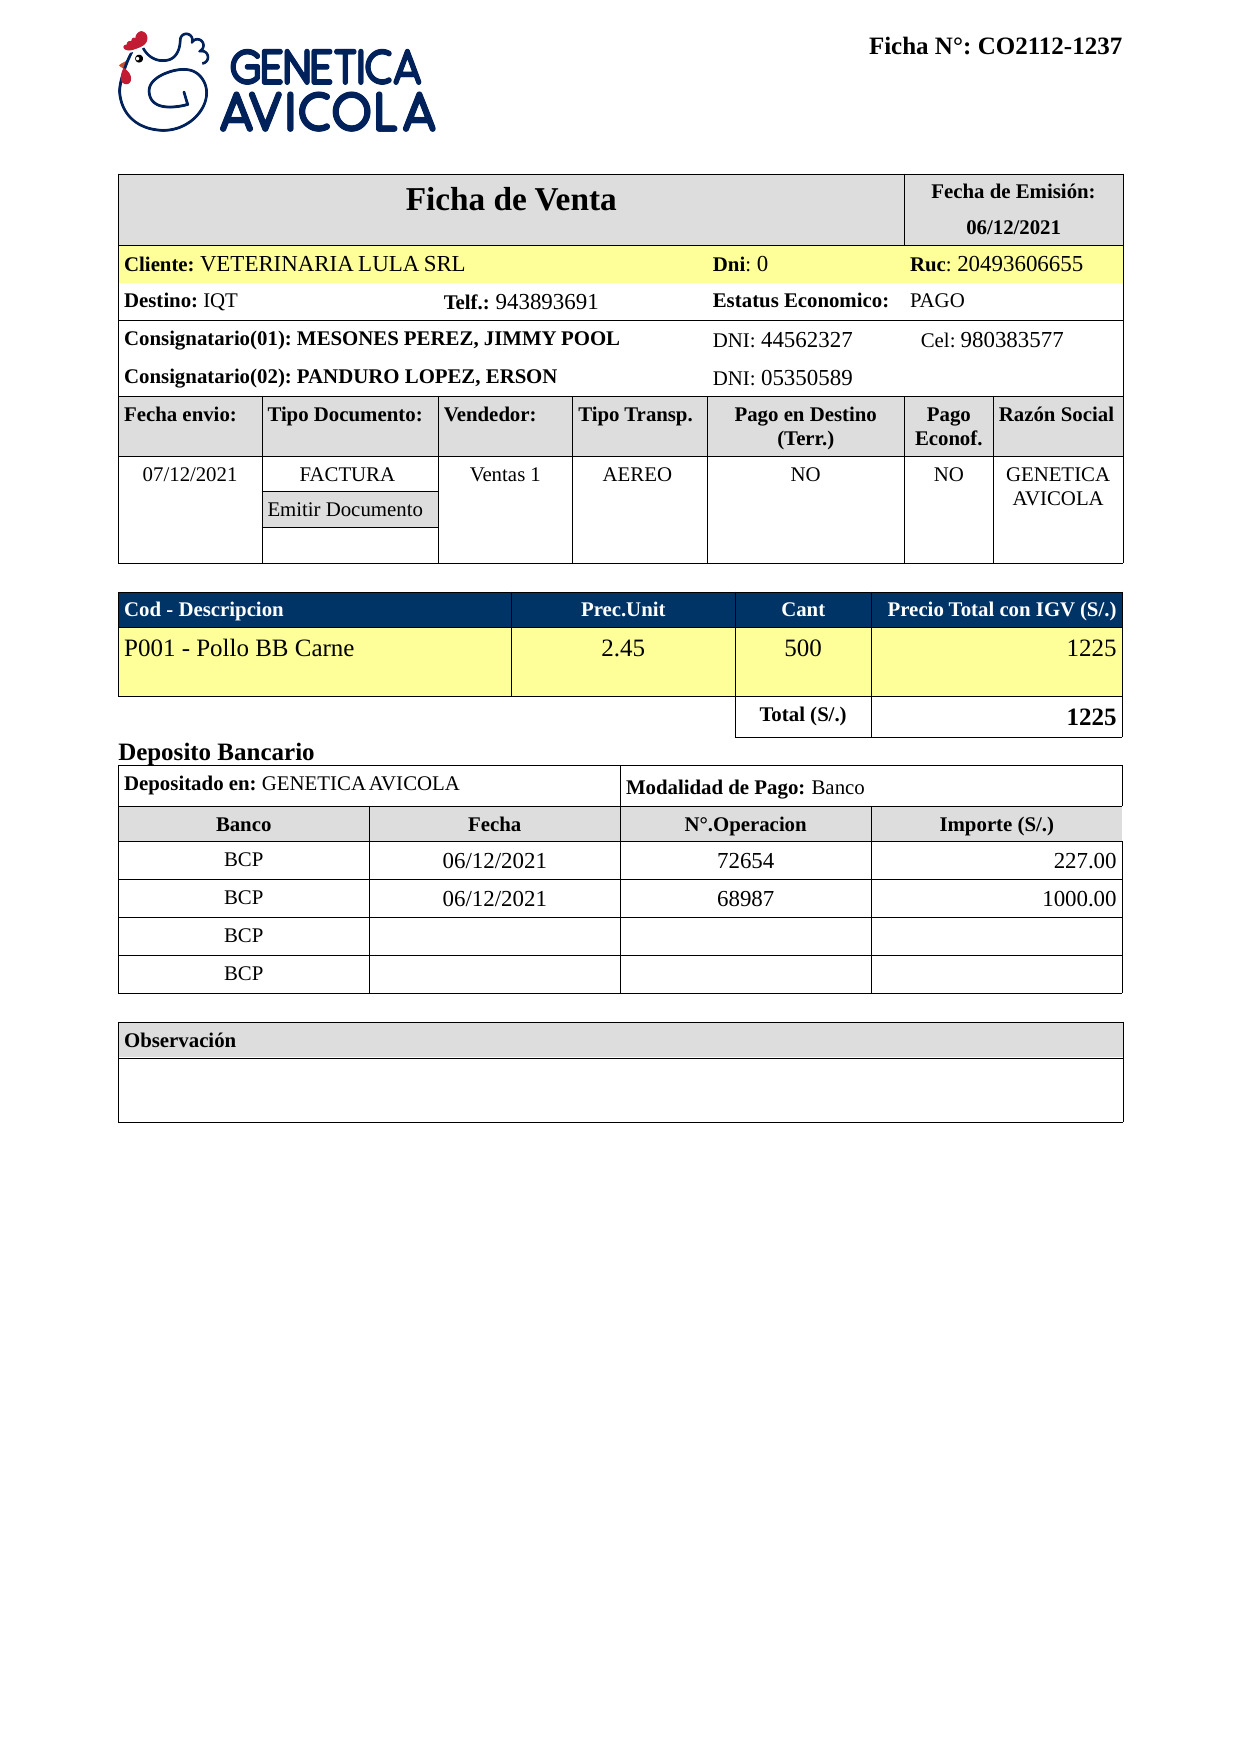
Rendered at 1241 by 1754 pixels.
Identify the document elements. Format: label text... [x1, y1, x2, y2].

table_cell [872, 956, 1122, 993]
table_cell Importe (S/.) [872, 807, 1122, 841]
table_cell AEREO [573, 457, 707, 563]
table_cell Estatus Economico: [707, 283, 904, 320]
table_cell BCP [119, 918, 369, 955]
table_cell BCP [119, 956, 369, 993]
table_cell Total (S/.) [736, 697, 871, 737]
table_cell Pago en Destino (Terr.) [708, 397, 904, 456]
table_header Modalidad de Pago: Banco [621, 766, 1122, 806]
table_cell [621, 956, 871, 993]
table_cell Cliente: VETERINARIA LULA SRL [119, 246, 707, 283]
table_cell PAGO [904, 283, 1123, 320]
table_header Precio Total con IGV (S/.) [872, 593, 1122, 627]
table_cell 1225 [872, 628, 1122, 696]
table_cell 1000.00 [872, 880, 1122, 917]
table_cell BCP [119, 880, 369, 917]
table_cell FACTURA [263, 457, 438, 491]
table_cell Emitir Documento [263, 492, 438, 527]
table_cell BCP [119, 842, 369, 879]
table_header Observación [119, 1023, 1123, 1057]
table_cell Ruc: 20493606655 [904, 246, 1123, 283]
table_cell Tipo Transp. [573, 397, 707, 456]
table_cell Dni: 0 [707, 246, 904, 283]
table_cell 1225 [872, 697, 1122, 737]
table_header Cod - Descripcion [119, 593, 511, 627]
table_cell Destino: IQT [119, 283, 438, 320]
table_cell Razón Social [994, 397, 1123, 456]
table_cell 68987 [621, 880, 871, 917]
table_cell DNI: 05350589 [707, 358, 1123, 396]
table_cell 2.45 [512, 628, 735, 696]
table_cell NO [708, 457, 904, 563]
table_cell Cel: 980383577 [915, 321, 1123, 358]
table_cell Consignatario(02): PANDURO LOPEZ, ERSON [119, 358, 707, 396]
table_header Ficha de Venta [119, 175, 904, 245]
table_cell 06/12/2021 [905, 209, 1123, 245]
table_cell [511, 697, 735, 737]
table_cell [872, 918, 1122, 955]
table_cell GENETICA AVICOLA [994, 457, 1123, 563]
table_header Fecha de Emisión: [905, 175, 1123, 209]
table_cell 227.00 [872, 842, 1122, 879]
table_cell [263, 528, 438, 563]
text Deposito Bancario [118, 737, 1122, 765]
table_cell [119, 1059, 1123, 1122]
table_cell NO [905, 457, 993, 563]
table_cell [370, 918, 620, 955]
table_cell 500 [736, 628, 871, 696]
table_cell Pago Econof. [905, 397, 993, 456]
table_cell 06/12/2021 [370, 842, 620, 879]
table_cell P001 - Pollo BB Carne [119, 628, 511, 696]
table_header Prec.Unit [512, 593, 735, 627]
table_cell 72654 [621, 842, 871, 879]
table_cell DNI: 44562327 [707, 321, 915, 358]
table_cell Ventas 1 [439, 457, 572, 563]
table_cell [370, 956, 620, 993]
table_cell Telf.: 943893691 [438, 283, 707, 320]
table_header Depositado en: GENETICA AVICOLA [119, 766, 620, 806]
table_cell Vendedor: [439, 397, 572, 456]
table_cell 07/12/2021 [119, 457, 262, 563]
table_cell Fecha [370, 807, 620, 841]
table_cell Fecha envio: [119, 397, 262, 456]
table_cell 06/12/2021 [370, 880, 620, 917]
table_cell [118, 697, 511, 737]
table_cell Consignatario(01): MESONES PEREZ, JIMMY POOL [119, 321, 707, 358]
table_header Cant [736, 593, 871, 627]
picture [118, 31, 436, 132]
table_cell [621, 918, 871, 955]
table_cell N°.Operacion [621, 807, 871, 841]
table_cell Tipo Documento: [263, 397, 438, 456]
table_cell Banco [119, 807, 369, 841]
